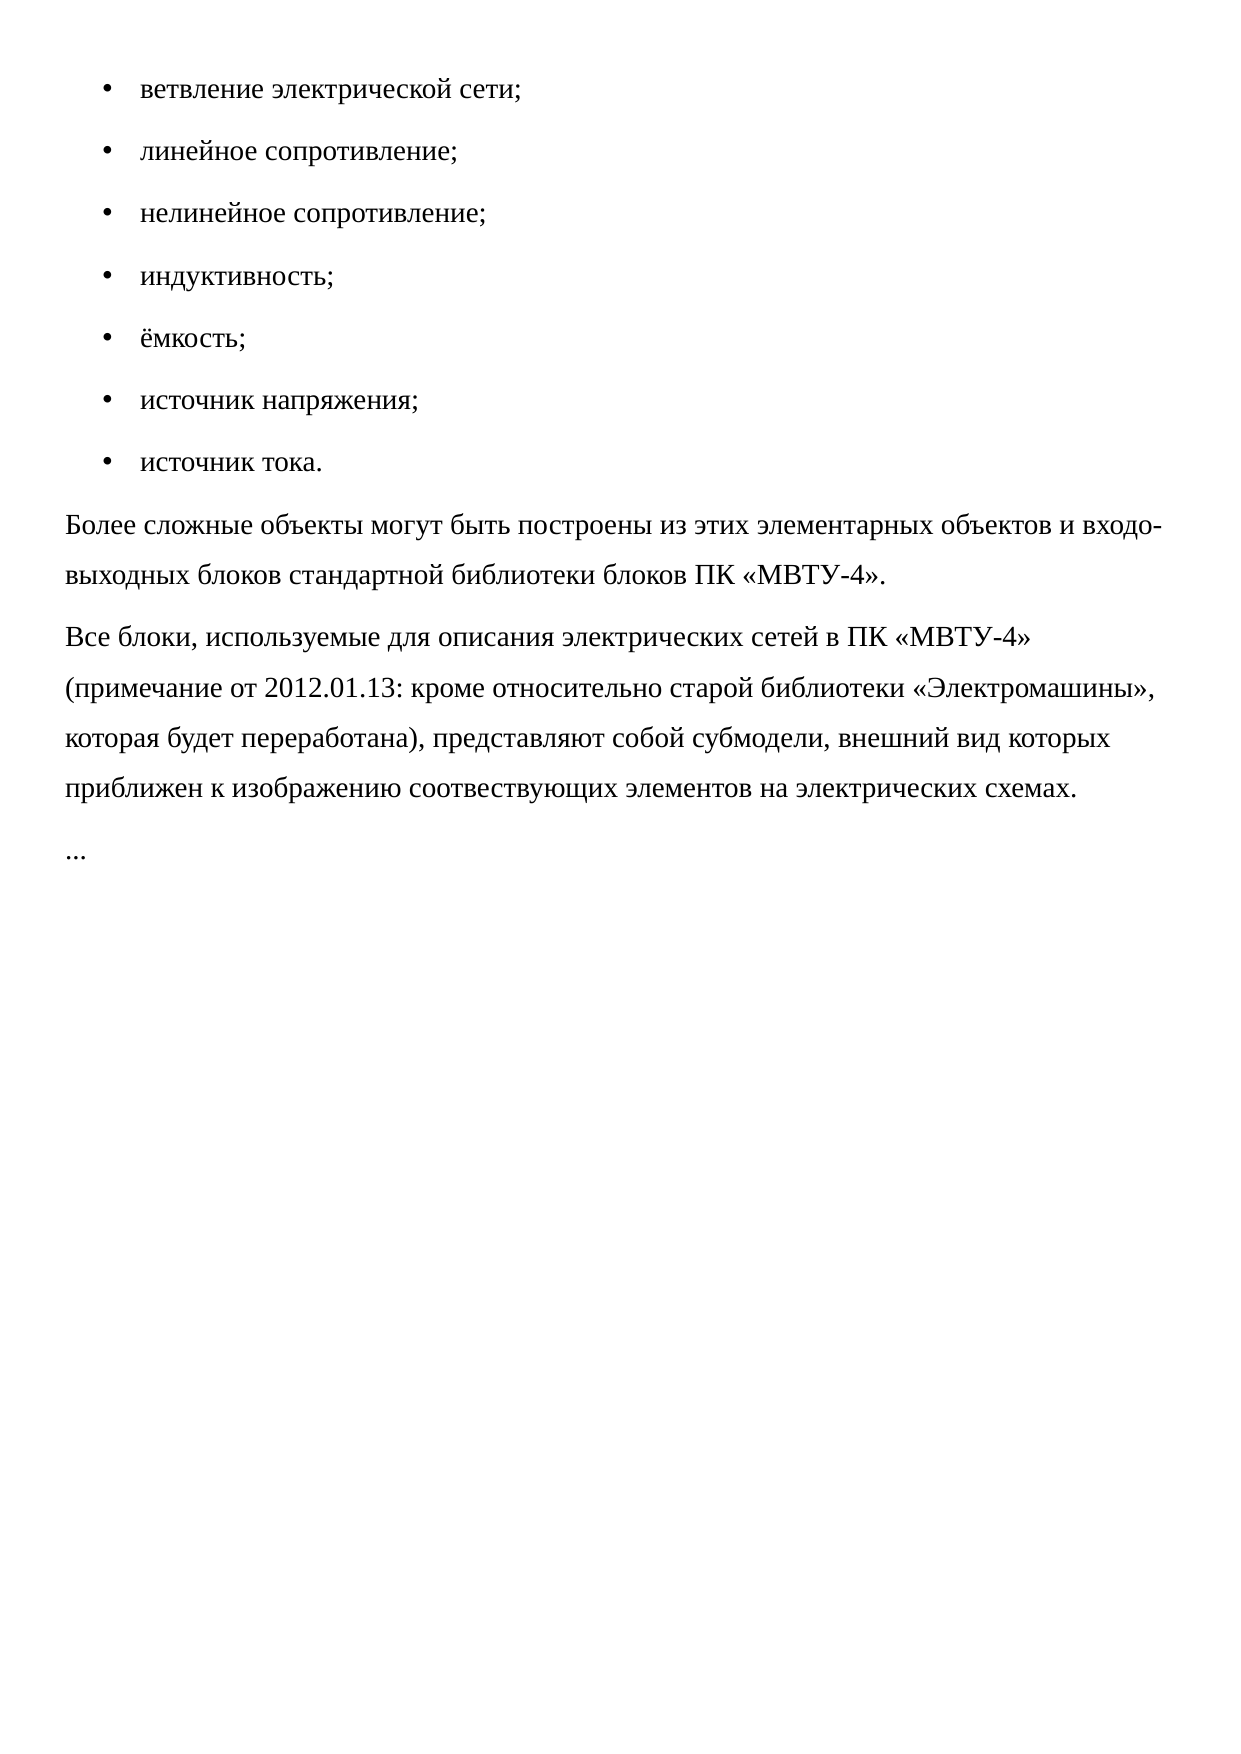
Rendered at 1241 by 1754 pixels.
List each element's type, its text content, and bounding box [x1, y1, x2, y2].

table_cell В настоящем подразделе описана специализированная библиотека «СЛАУ» и блоки, входящие в эту библиотеку. Одним из примеров рационального использования библиотеки блоков «СЛАУ» является моделирование элементов электрических сетей. Новой возможностью ПК «МВТУ-4» является концепция построения мультидоменных численных моделей – то есть моделей, включающих в себя описание подсистем различного класса (электрических сетей, гидравлических сетей и систем управления) в рамках единой системы уравнений. Реальные физические сети (электрические, гидравлические), как правило, описываются в наиболее общем виде в виде ненаправленного графа, в узлах которого решаются уравнения баланса токов (расходов), а в рёбрах описываются коэффициенты проводимости между узлами. При этом при сведении описания сложного технического объекта из ненаправленного графа в схему во входо-выходных отношениях надо учитывать и то, что различные подсистемы эффективно моделируются разными численными методами. Схема, создаваемая пользователем при помощи графического редактора, должна быть максимально приближена к принципиальной схеме описываемой системы – то есть внешне система должна описываться ненаправленным графом, а внутренне – быть преобразуема к входо-выходной модели. В данном подразделе мы рассмотрим методику построения набора блоков, сводящего описание физических сетей на примере электрических сетей, к описанию системы во входо-выходных отношениях, моделирование и анализ которой производится при помощи подсистемы моделирования систем управления ПК «МВТУ-4». Для эффективной реализации моделей электрических сетей в ядре моделирования систем управления были введены некоторые новые (по сравнению с более старой версией – ПК «МВТУ-3.7») возможности: возможность создания ненаправленных групповых соединений; специализированные блоки для прямой работы с разреженными системами линейных алгебраических уравнений (СЛАУ). Наличие данных блоков позволило применить прямое заполнение матричных коэффициентов и избавиться при расчёте от численного вычисления якобиана, что было сопряжено с многократным пересчётом всей схемы. То есть в рамках одной модели появилась возможность моделирования обычных входо-выходных схем с использованием явных методов интегрирования в сочетании со специализированными численными схемами для электросетей. Возможность создания ненаправленных групповых соединений подразумевает, что одной линией связи можно описать сразу несколько топологически независимых линий связи, причём идущих в разных направлениях. Для реализации этой возможности предусмотрено наличие специализированных блоков типа «Двунаправленная шина». Данный блок имеет один общий вход-выход, к которому подключается обобщённая линия связи и несколько именованных конфигурируемых входов или выходов. Два подобных блока соединяются между линией связи через общие порты, а вторичные именованные порты обрабатываются алгоритмом сортировки блоков так что порты с одинаковым именем, оказываются напрямую соединены между собой. Пример того как эти блоки используется для создания обобщённых соединений изображено на рисунке 1, а на рисунке 2 изображена эквивалентная схема без использования ненаправленных соединений: Рисунок 1 – схема соединения блоков между собой, с использованием ненаправленных групповых соединений Рисунок 2 – Схема, топологически эквивалентная схеме с использованием ненаправленных соединений Как и любые другие линии связи, среда разработки ПК «МВТУ-4» позволяет использовать обобщённые линии связи внутри субмоделей в блоках типа «Порт субмодели» и в блоках «В память» – «Из памяти». При этом данные блоки не имеют отдельных run-объектов, а только указывают направление соединений. Набор специализированных блоков для прямой работы с системами линейных алгебраических уравнений (СЛАУ), позволяет задать для схемы одну или несколько независимых именованных разреженных линейных систем следующего вида: A∙X = B, где A – матрица коэффициентов системы; X – вектор результатов; B – вектор правых частей. Решение СЛАУ производится по методике, описанной в [Тьюарсон Р. Разреженные матрицы. – М.: Мир, 1977. – 189 страниц], после того как все блоки задания коэффициентов будут обработаны. То есть эти блоки позволяют в любом месте схемы задавать коэффициенты и значения правых частей единой СЛАУ, а также выводить решение СЛАУ с предыдущего шага. В этот набор блоков входят 3 блока: «Номер линейного уравнения»; «Коэффициенты линейного уравнения»; «Результаты СЛАУ». Блок «Номер линейного уравнения» представляет собой счётчик количества уравнений в системе с заданным именем. Блок «Коэффициенты линейного уравнения» задаёт коэффициенты и значения правой части для указанных на его первом входе уравнений. Блок «Результаты СЛАУ» возвращает на выходе вектор результатов расчёта линейной системы с заданным именем. Используя данные блоки, а также блоки для создания ненаправленных соединений можно эффективно описывать физические сети в рамках входо-выходной модели, а также сочетать в одной модели входо-выходное представление модели и различные способы представления физической сети (например, электрическую сеть, описанную в рамках одночастотной модели в комплексных числах и описанную при помощи дифференциальных уравнений). Рассмотрим (кратко) методику сведения описания электрических сетей (как наиболее простых по описанию) при помощи метода узловых потенциалов [И. Влах, К. Сингхал, Машинные методы анализа и проектирования электронных схем, Радио и связь, 1988 г.; Чуа Л.О., Лин Пен-Мин, Машинный анализ электронных схем: Алгоритмы и вычислительные методы. – М.: Энергия, 1980 г.]. Метод узловых потенциалов является стандартным для решения электросетевых задач и применяется в специализированных расчётных программах, таких как SPICE. К преимуществам данного метода можно отнести отсуствие топологических ограничений, присущих например методу контурных токов. Для топологически полного описания электрически сетей в рамках метода узловых потенциалов в модели должны присутсвовать следующие типы элементов: граничный узел электрической сети; узел электрической сети; ветвление электрической сети; линейное сопротивление; нелинейное сопротивление; индуктивность; ёмкость; источник напряжения; источник тока. Более сложные объекты могут быть построены из этих элементарных объектов и входо-выходных блоков стандартной библиотеки блоков ПК «МВТУ-4». Все блоки, используемые для описания электрических сетей в ПК «МВТУ-4» (примечание от 2012.01.13: кроме относительно старой библиотеки «Электромашины», которая будет переработана), представляют собой субмодели, внешний вид которых приближен к изображению соотвествующих элементов на электрических схемах. ... [59, 59, 1181, 878]
